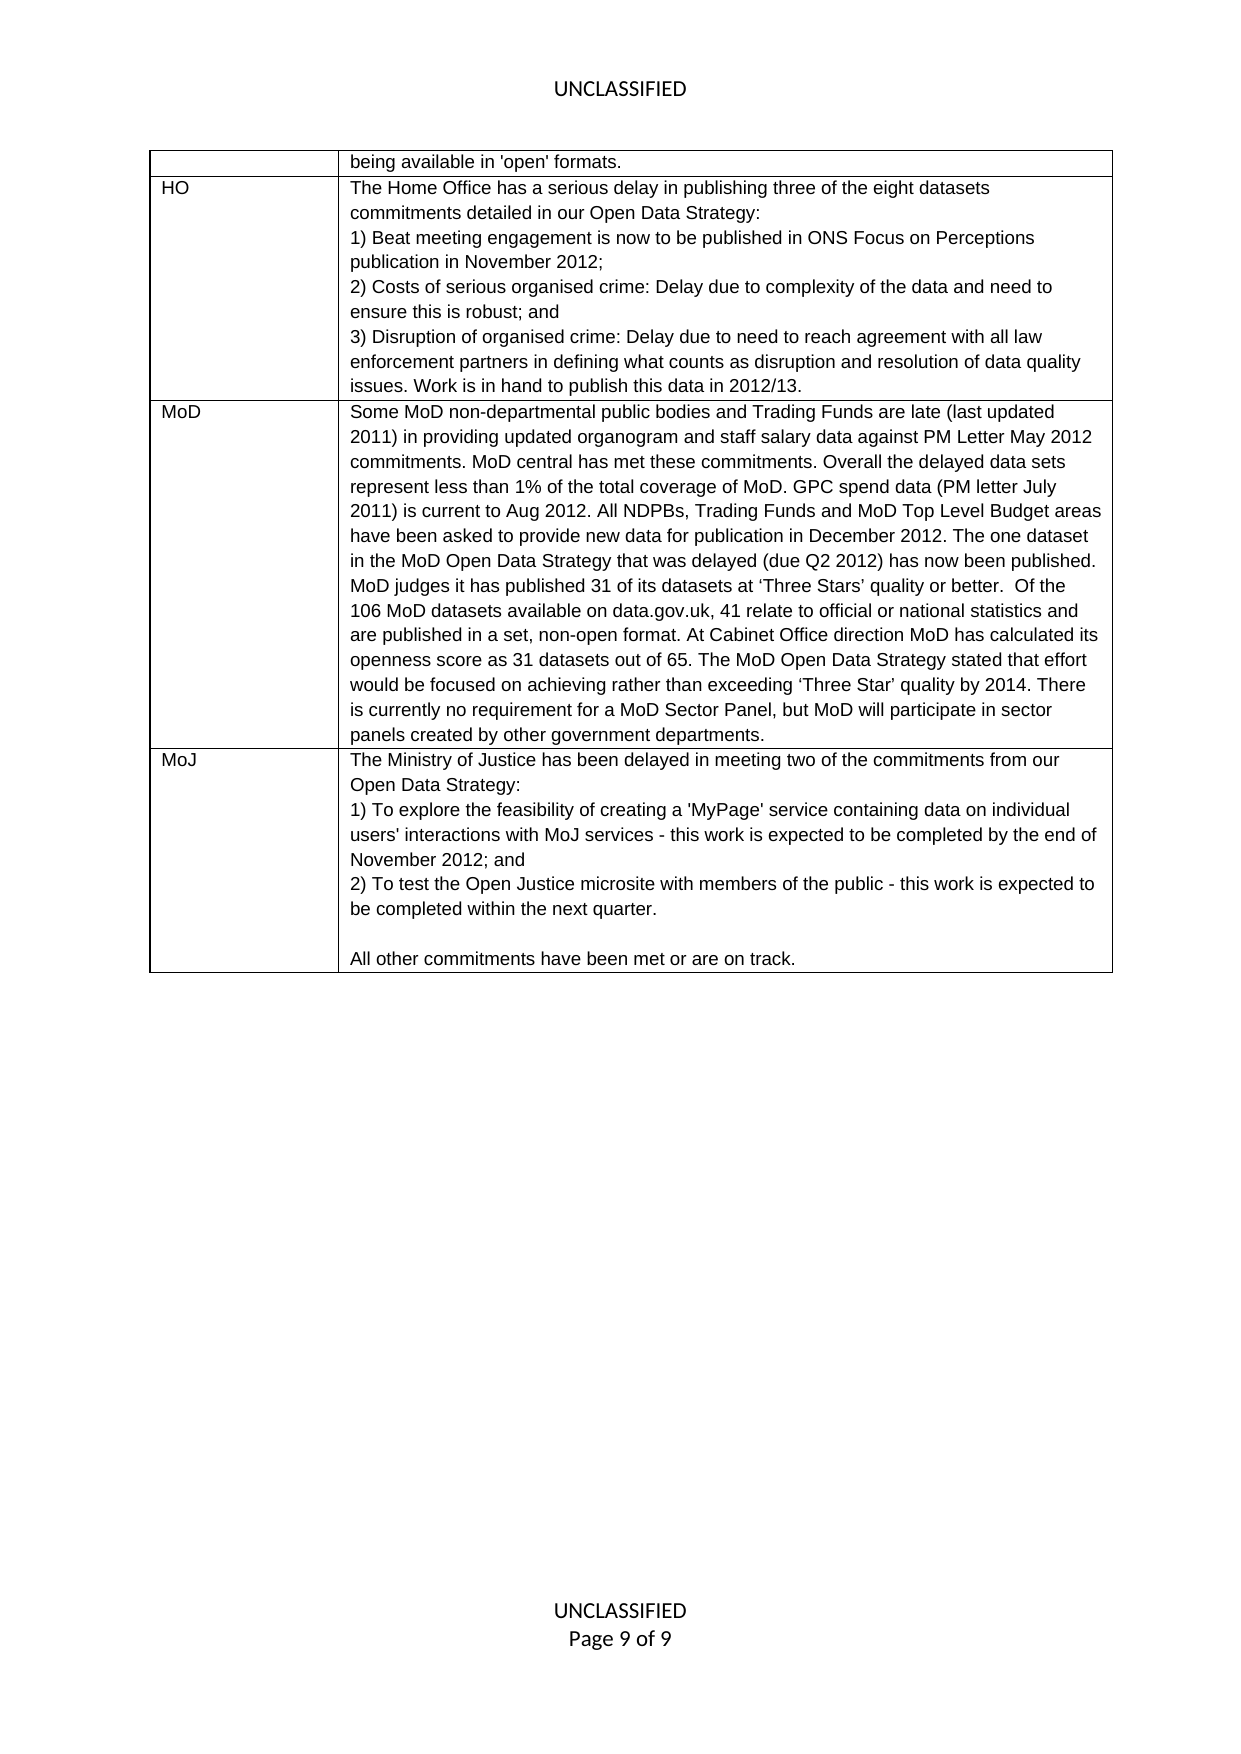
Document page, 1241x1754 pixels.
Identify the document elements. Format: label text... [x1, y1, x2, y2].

table_cell The Home Office has a serious delay in publishing three of the eight datasets commitments detailed in our Open Data Strategy: 1) Beat meeting engagement is now to be published in ONS Focus on Perceptions publication in November 2012; 2) Costs of serious organised crime: Delay due to complexity of the data and need to ensure this is robust; and 3) Disruption of organised crime: Delay due to need to reach agreement with all law enforcement partners in defining what counts as disruption and resolution of data quality issues. Work is in hand to publish this data in 2012/13. [339, 177, 1112, 400]
table_cell MoJ [151, 749, 338, 972]
table_cell [151, 151, 338, 176]
table_cell being available in 'open' formats. [339, 151, 1112, 176]
table_cell MoD [151, 401, 338, 748]
table_cell HO [151, 177, 338, 400]
table_cell Some MoD non-departmental public bodies and Trading Funds are late (last updated 2011) in providing updated organogram and staff salary data against PM Letter May 2012 commitments. MoD central has met these commitments. Overall the delayed data sets represent less than 1% of the total coverage of MoD. GPC spend data (PM letter July 2011) is current to Aug 2012. All NDPBs, Trading Funds and MoD Top Level Budget areas have been asked to provide new data for publication in December 2012. The one dataset in the MoD Open Data Strategy that was delayed (due Q2 2012) has now been published. MoD judges it has published 31 of its datasets at ‘Three Stars’ quality or better. Of the 106 MoD datasets available on data.gov.uk, 41 relate to official or national statistics and are published in a set, non-open format. At Cabinet Office direction MoD has calculated its openness score as 31 datasets out of 65. The MoD Open Data Strategy stated that effort would be focused on achieving rather than exceeding ‘Three Star’ quality by 2014. There is currently no requirement for a MoD Sector Panel, but MoD will participate in sector panels created by other government departments. [339, 401, 1112, 748]
table_cell The Ministry of Justice has been delayed in meeting two of the commitments from our Open Data Strategy: 1) To explore the feasibility of creating a 'MyPage' service containing data on individual users' interactions with MoJ services - this work is expected to be completed by the end of November 2012; and 2) To test the Open Justice microsite with members of the public - this work is expected to be completed within the next quarter. All other commitments have been met or are on track. [339, 749, 1112, 972]
